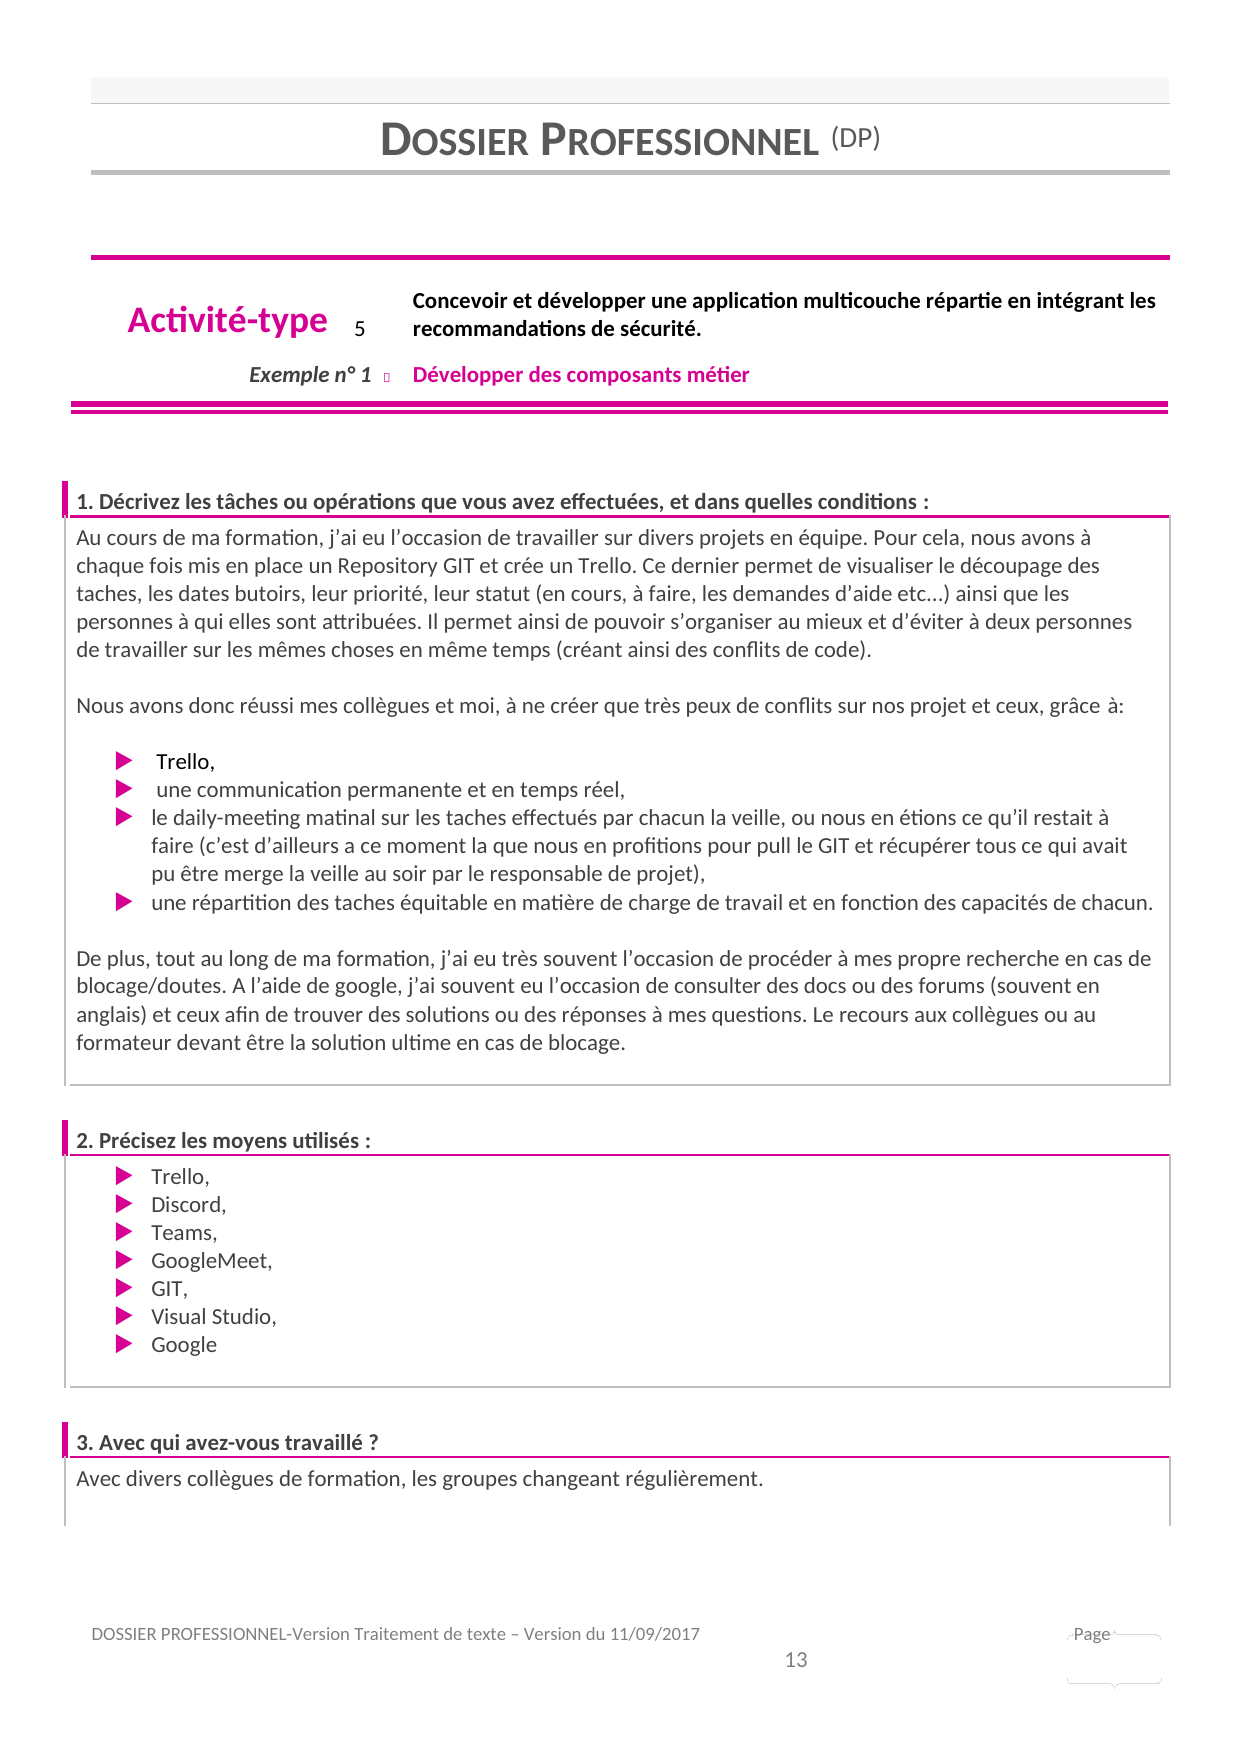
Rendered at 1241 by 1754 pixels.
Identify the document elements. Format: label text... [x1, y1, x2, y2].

table_cell [66, 1492, 1169, 1526]
table_cell 1. Décrivez les tâches ou opérations que vous avez effectuées, et dans quelles conditions : [68, 481, 1169, 515]
table_cell Avec divers collègues de formation, les groupes changeant régulièrement. [66, 1456, 1169, 1492]
table_cell [65, 401, 1169, 447]
table_cell 2. Précisez les moyens utilisés : [68, 1120, 1169, 1154]
table_cell Au cours de ma formation, j’ai eu l’occasion de travailler sur divers projets en équipe. Pour cela, nous avons à chaque fois mis en place un Repository GIT et crée un Trello. Ce dernier permet de visualiser le découpage des taches, les dates butoirs, leur priorité, leur statut (en cours, à faire, les demandes d’aide etc...) ainsi que les personnes à qui elles sont attribuées. Il permet ainsi de pouvoir s’organiser au mieux et d’éviter à deux personnes de travailler sur les mêmes choses en même temps (créant ainsi des conflits de code). Nous avons donc réussi mes collègues et moi, à ne créer que très peux de conflits sur nos projet et ceux, grâce à: Trello, une communication permanente et en temps réel, le daily-meeting matinal sur les taches effectués par chacun la veille, ou nous en étions ce qu’il restait à faire (c’est d’ailleurs a ce moment la que nous en profitions pour pull le GIT et récupérer tous ce qui avait pu être merge la veille au soir par le responsable de projet), une répartition des taches équitable en matière de charge de travail et en fonction des capacités de chacun. De plus, tout au long de ma formation, j’ai eu très souvent l’occasion de procéder à mes propre recherche en cas de blocage/doutes. A l’aide de google, j’ai souvent eu l’occasion de consulter des docs ou des forums (souvent en anglais) et ceux afin de trouver des solutions ou des réponses à mes questions. Le recours aux collègues ou au formateur devant être la solution ultime en cas de blocage. [66, 515, 1169, 1084]
table_cell Exemple n° 1  [65, 342, 401, 401]
table_cell [65, 1084, 1169, 1120]
table_header 5 [343, 280, 401, 342]
table_cell 3. Avec qui avez-vous travaillé ? [68, 1422, 1169, 1456]
table_cell [65, 1386, 1169, 1422]
table_cell Trello, Discord, Teams, GoogleMeet, GIT, Visual Studio, Google [66, 1154, 1169, 1386]
table_header Concevoir et développer une application multicouche répartie en intégrant les recommandations de sécurité. [401, 280, 1169, 342]
table_header Activité-type [65, 280, 343, 342]
table_cell Développer des composants métier [401, 342, 1169, 401]
table_cell [65, 448, 1169, 481]
